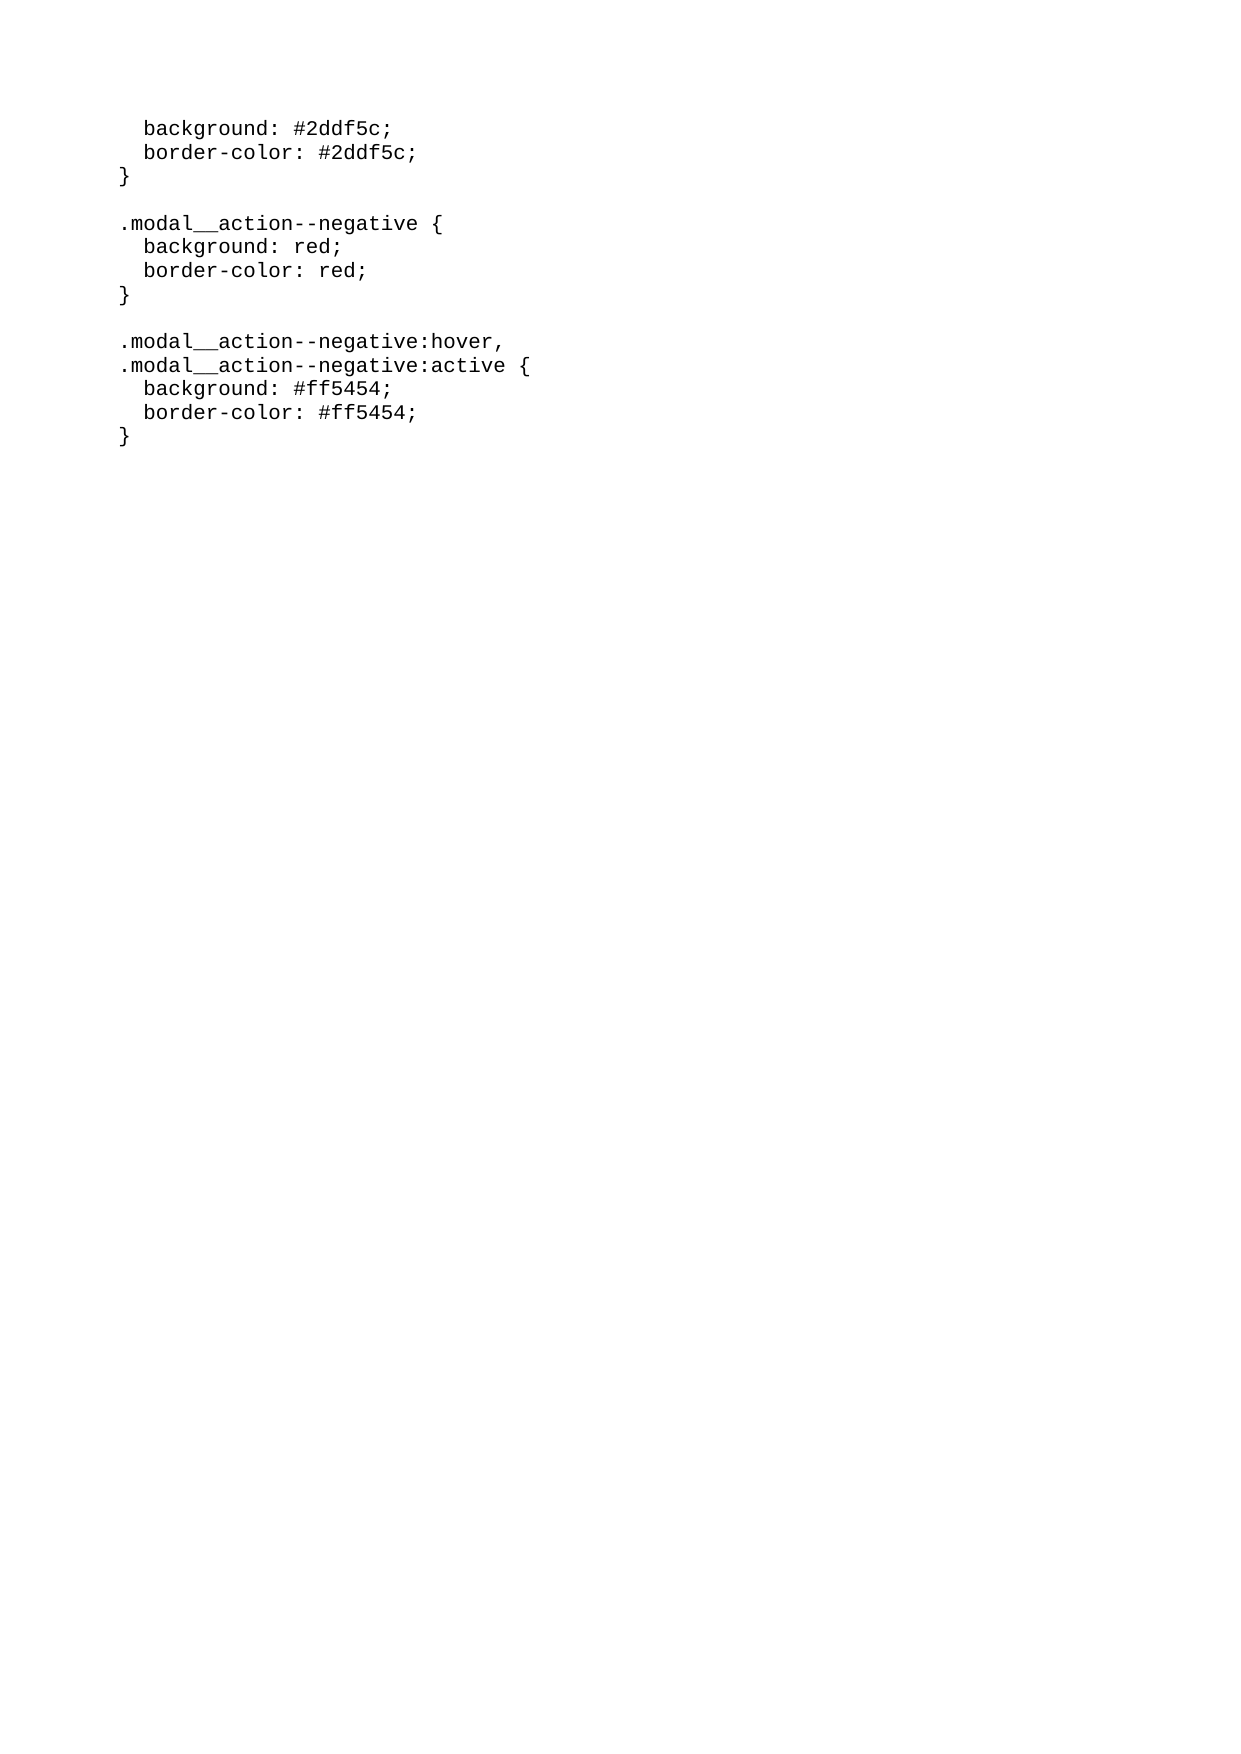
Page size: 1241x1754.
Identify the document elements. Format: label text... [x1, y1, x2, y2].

text border-color: red; [118, 260, 1122, 284]
text border-color: #ff5454; [118, 402, 1122, 426]
text } [118, 426, 1122, 449]
text background: #ff5454; [118, 378, 1122, 402]
text border-color: #2ddf5c; [118, 142, 1122, 165]
text } [118, 165, 1122, 189]
text .modal__action--negative { [118, 213, 1122, 236]
text .modal__action--negative:active { [118, 354, 1122, 378]
text background: red; [118, 236, 1122, 260]
text .modal__action--negative:hover, [118, 331, 1122, 354]
text background: #2ddf5c; [118, 118, 1122, 142]
text } [118, 284, 1122, 307]
